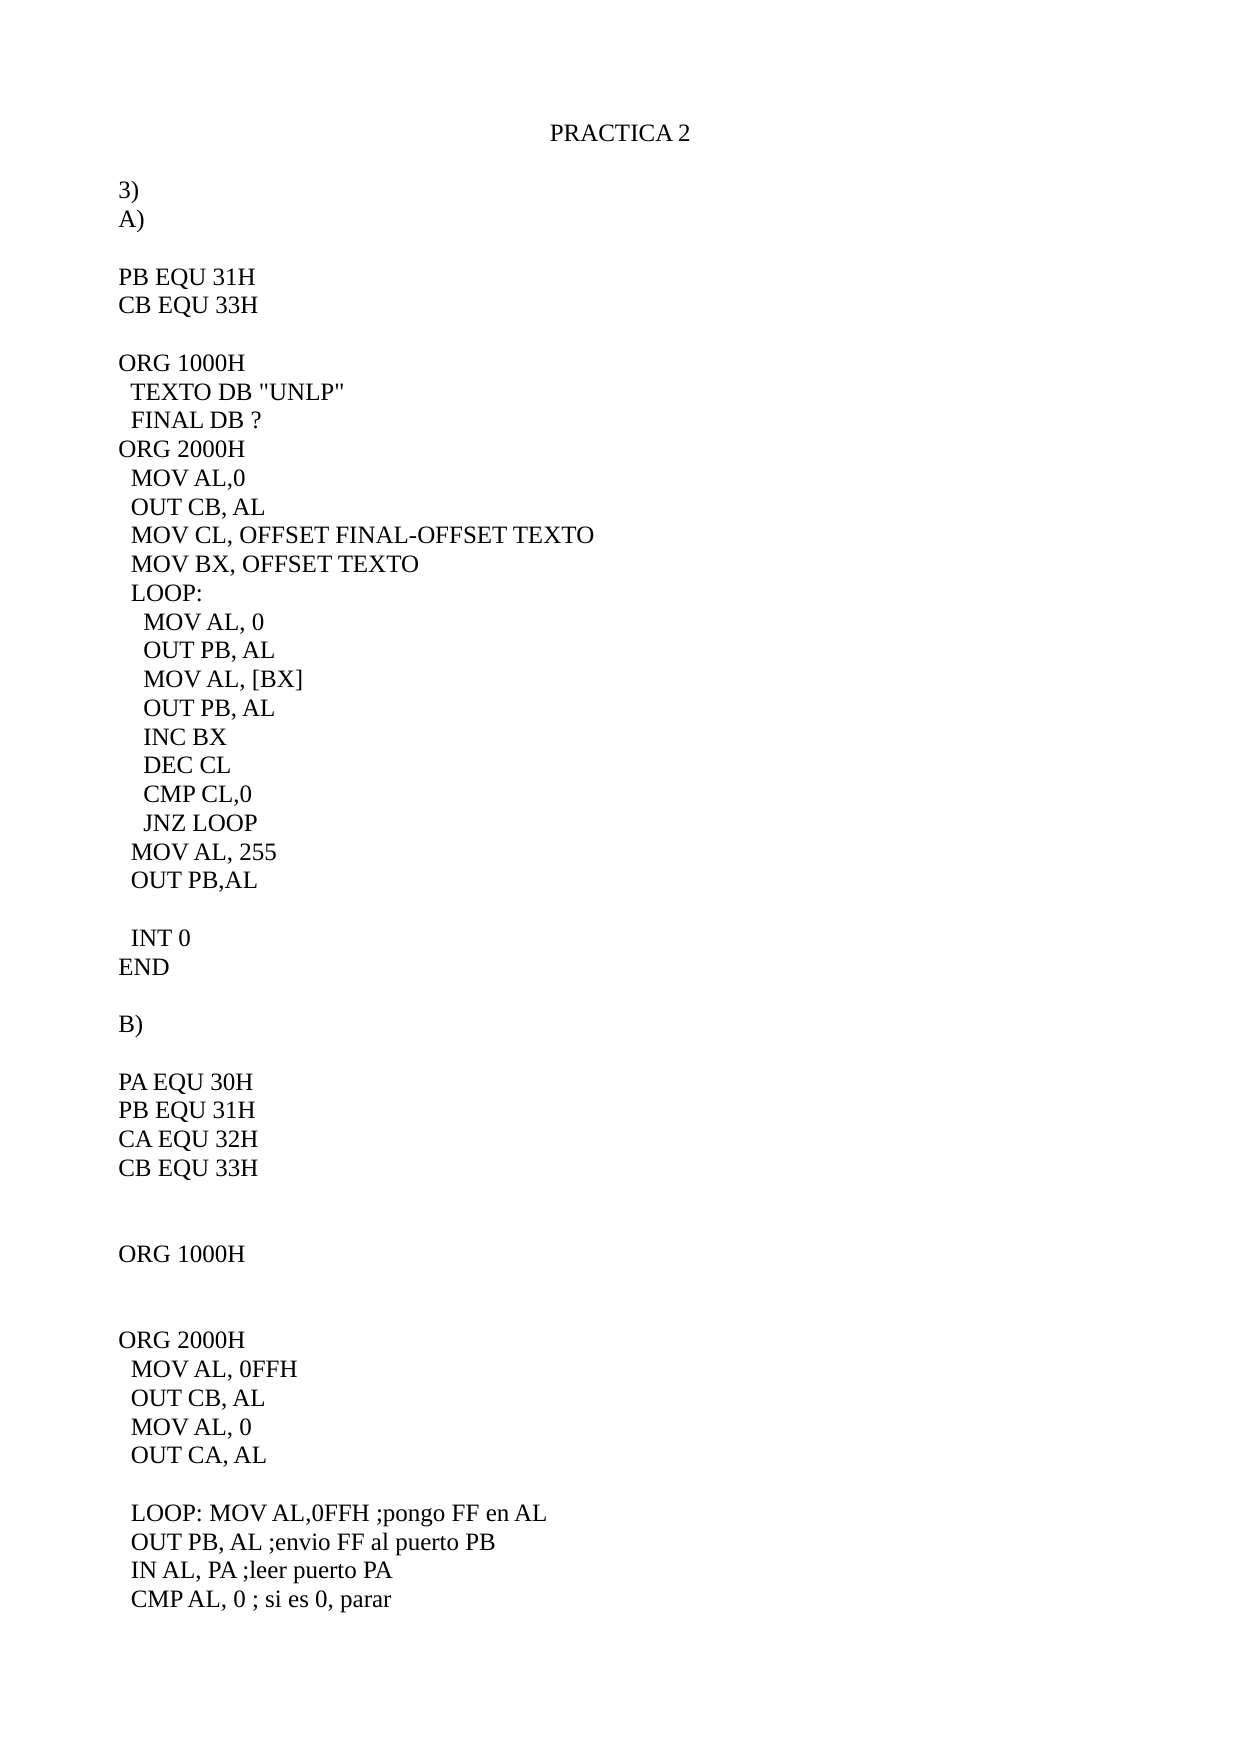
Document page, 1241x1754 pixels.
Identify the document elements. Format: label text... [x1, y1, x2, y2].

text OUT PB, AL ;envio FF al puerto PB [118, 1527, 1122, 1556]
text CMP AL, 0 ; si es 0, parar [118, 1584, 1122, 1613]
text ORG 1000H [118, 1239, 1122, 1268]
text MOV AL, [BX] [118, 664, 1122, 693]
text B) [118, 1009, 1122, 1038]
text OUT CB, AL [118, 492, 1122, 521]
text CB EQU 33H [118, 291, 1122, 319]
text IN AL, PA ;leer puerto PA [118, 1556, 1122, 1584]
text FINAL DB ? [118, 406, 1122, 434]
text ORG 2000H [118, 1326, 1122, 1354]
text LOOP: MOV AL,0FFH ;pongo FF en AL [118, 1498, 1122, 1527]
text DEC CL [118, 751, 1122, 779]
text OUT PB, AL [118, 693, 1122, 722]
text MOV AL, 0 [118, 607, 1122, 636]
text MOV BX, OFFSET TEXTO [118, 549, 1122, 578]
text MOV AL, 0 [118, 1412, 1122, 1441]
text MOV AL, 255 [118, 837, 1122, 866]
text ORG 2000H [118, 434, 1122, 463]
text OUT CB, AL [118, 1383, 1122, 1412]
text INT 0 [118, 923, 1122, 952]
text OUT PB,AL [118, 866, 1122, 894]
text MOV AL, 0FFH [118, 1354, 1122, 1383]
text CB EQU 33H [118, 1153, 1122, 1182]
text 3) A) PB EQU 31H [118, 176, 1122, 291]
text CA EQU 32H [118, 1124, 1122, 1153]
text CMP CL,0 [118, 779, 1122, 808]
text JNZ LOOP [118, 808, 1122, 837]
text OUT CA, AL [118, 1441, 1122, 1469]
text END [118, 952, 1122, 981]
text LOOP: [118, 578, 1122, 607]
text MOV AL,0 [118, 463, 1122, 492]
text PRACTICA 2 [118, 118, 1122, 147]
text PA EQU 30H [118, 1067, 1122, 1096]
text OUT PB, AL [118, 636, 1122, 664]
text ORG 1000H [118, 348, 1122, 377]
text PB EQU 31H [118, 1096, 1122, 1124]
text INC BX [118, 722, 1122, 751]
text MOV CL, OFFSET FINAL-OFFSET TEXTO [118, 521, 1122, 549]
text TEXTO DB "UNLP" [118, 377, 1122, 406]
